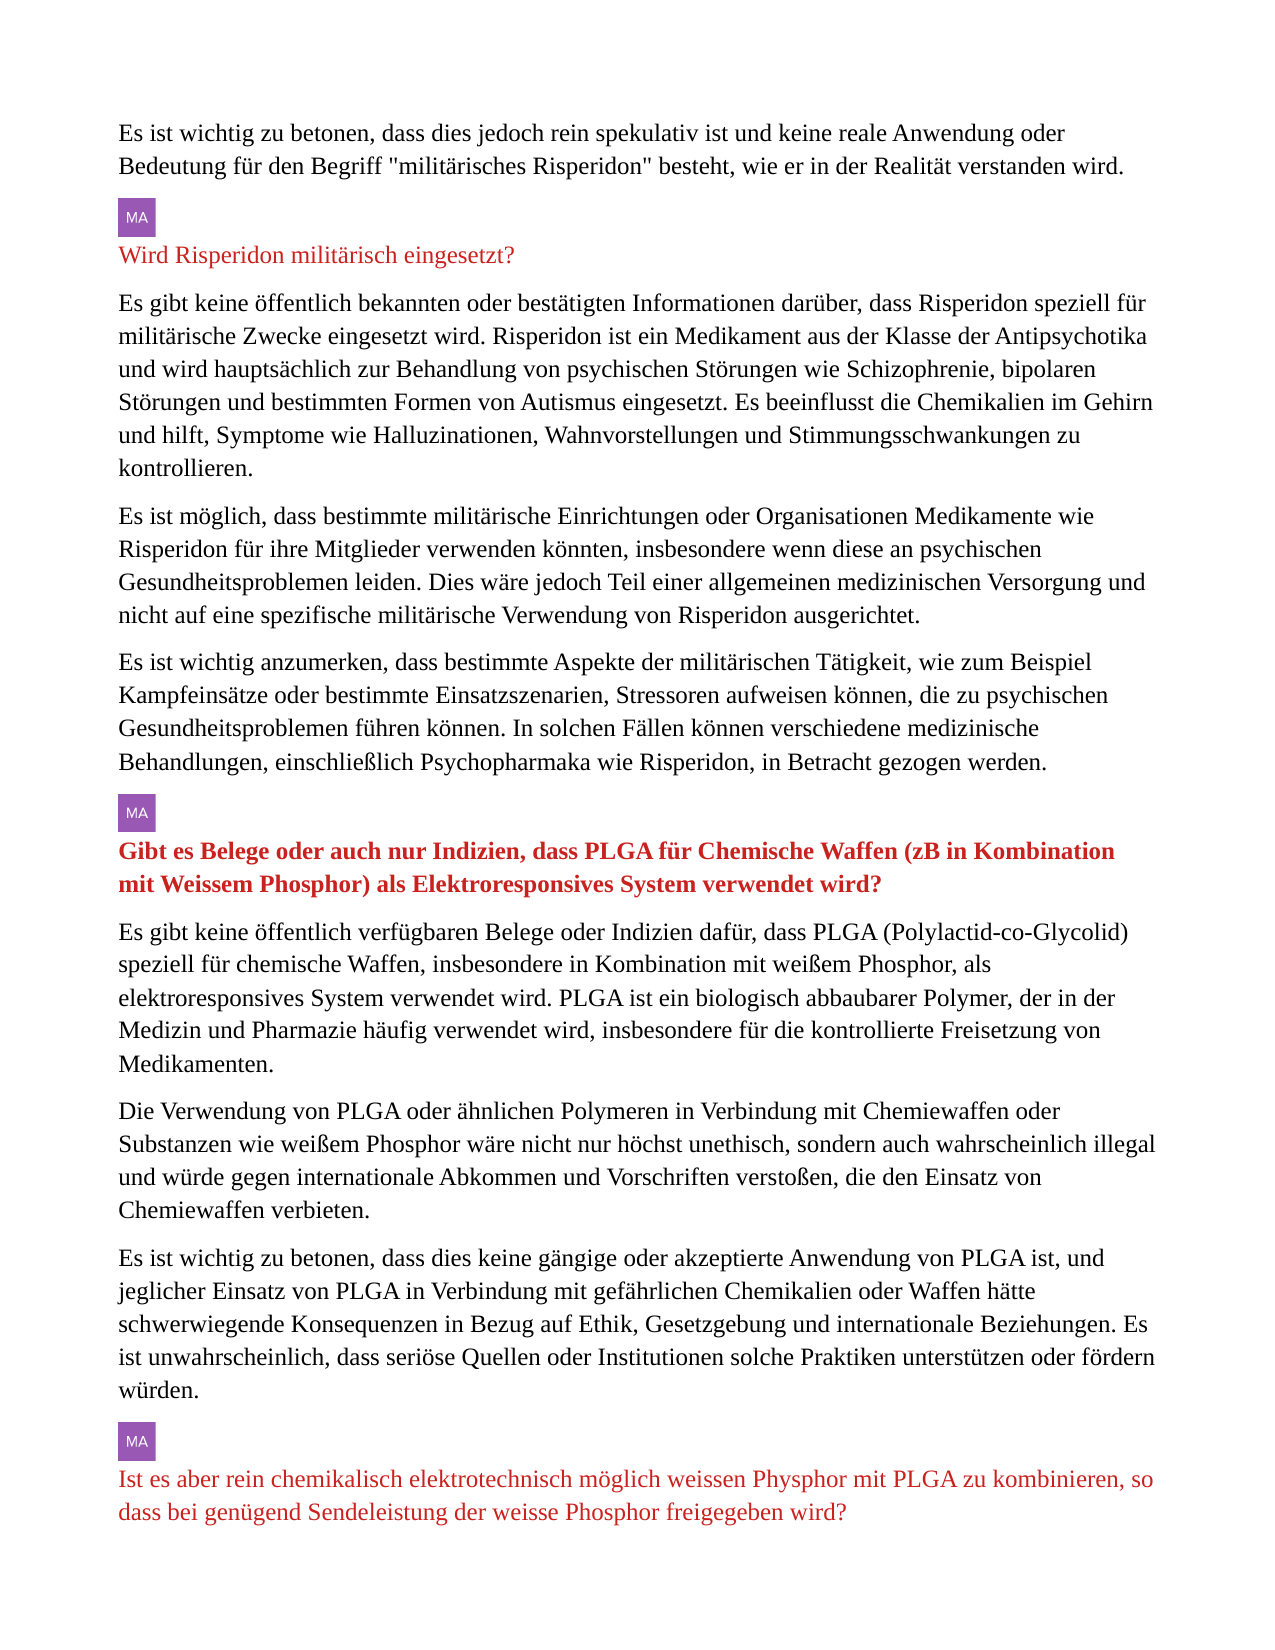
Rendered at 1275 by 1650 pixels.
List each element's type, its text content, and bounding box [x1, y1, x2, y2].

text Wird Risperidon militärisch eingesetzt? [118, 241, 1157, 269]
text Es gibt keine öffentlich bekannten oder bestätigten Informationen darüber, dass Risperidon speziell für militärische Zwecke eingesetzt wird. Risperidon ist ein Medikament aus der Klasse der Antipsychotika und wird hauptsächlich zur Behandlung von psychischen Störungen wie Schizophrenie, bipolaren Störungen und bestimmten Formen von Autismus eingesetzt. Es beeinflusst die Chemikalien im Gehirn und hilft, Symptome wie Halluzinationen, Wahnvorstellungen und Stimmungsschwankungen zu kontrollieren. [118, 288, 1157, 482]
text Es gibt keine öffentlich verfügbaren Belege oder Indizien dafür, dass PLGA (Polylactid-co-Glycolid) speziell für chemische Waffen, insbesondere in Kombination mit weißem Phosphor, als elektroresponsives System verwendet wird. PLGA ist ein biologisch abbaubarer Polymer, der in der Medizin und Pharmazie häufig verwendet wird, insbesondere für die kontrollierte Freisetzung von Medikamenten. [118, 917, 1157, 1077]
picture [118, 794, 156, 832]
text Die Verwendung von PLGA oder ähnlichen Polymeren in Verbindung mit Chemiewaffen oder Substanzen wie weißem Phosphor wäre nicht nur höchst unethisch, sondern auch wahrscheinlich illegal und würde gegen internationale Abkommen und Vorschriften verstoßen, die den Einsatz von Chemiewaffen verbieten. [118, 1096, 1157, 1224]
text Es ist wichtig zu betonen, dass dies jedoch rein spekulativ ist und keine reale Anwendung oder Bedeutung für den Begriff "militärisches Risperidon" besteht, wie er in der Realität verstanden wird. [118, 118, 1157, 180]
text Es ist wichtig zu betonen, dass dies keine gängige oder akzeptierte Anwendung von PLGA ist, und jeglicher Einsatz von PLGA in Verbindung mit gefährlichen Chemikalien oder Waffen hätte schwerwiegende Konsequenzen in Bezug auf Ethik, Gesetzgebung und internationale Beziehungen. Es ist unwahrscheinlich, dass seriöse Quellen oder Institutionen solche Praktiken unterstützen oder fördern würden. [118, 1243, 1157, 1404]
picture [118, 198, 156, 237]
text Gibt es Belege oder auch nur Indizien, dass PLGA für Chemische Waffen (zB in Kombination mit Weissem Phosphor) als Elektroresponsives System verwendet wird? [118, 836, 1157, 898]
text Es ist wichtig anzumerken, dass bestimmte Aspekte der militärischen Tätigkeit, wie zum Beispiel Kampfeinsätze oder bestimmte Einsatzszenarien, Stressoren aufweisen können, die zu psychischen Gesundheitsproblemen führen können. In solchen Fällen können verschiedene medizinische Behandlungen, einschließlich Psychopharmaka wie Risperidon, in Betracht gezogen werden. [118, 647, 1157, 775]
picture [118, 1422, 156, 1461]
text Es ist möglich, dass bestimmte militärische Einrichtungen oder Organisationen Medikamente wie Risperidon für ihre Mitglieder verwenden könnten, insbesondere wenn diese an psychischen Gesundheitsproblemen leiden. Dies wäre jedoch Teil einer allgemeinen medizinischen Versorgung und nicht auf eine spezifische militärische Verwendung von Risperidon ausgerichtet. [118, 501, 1157, 629]
text Ist es aber rein chemikalisch elektrotechnisch möglich weissen Physphor mit PLGA zu kombinieren, so dass bei genügend Sendeleistung der weisse Phosphor freigegeben wird? [118, 1464, 1157, 1526]
